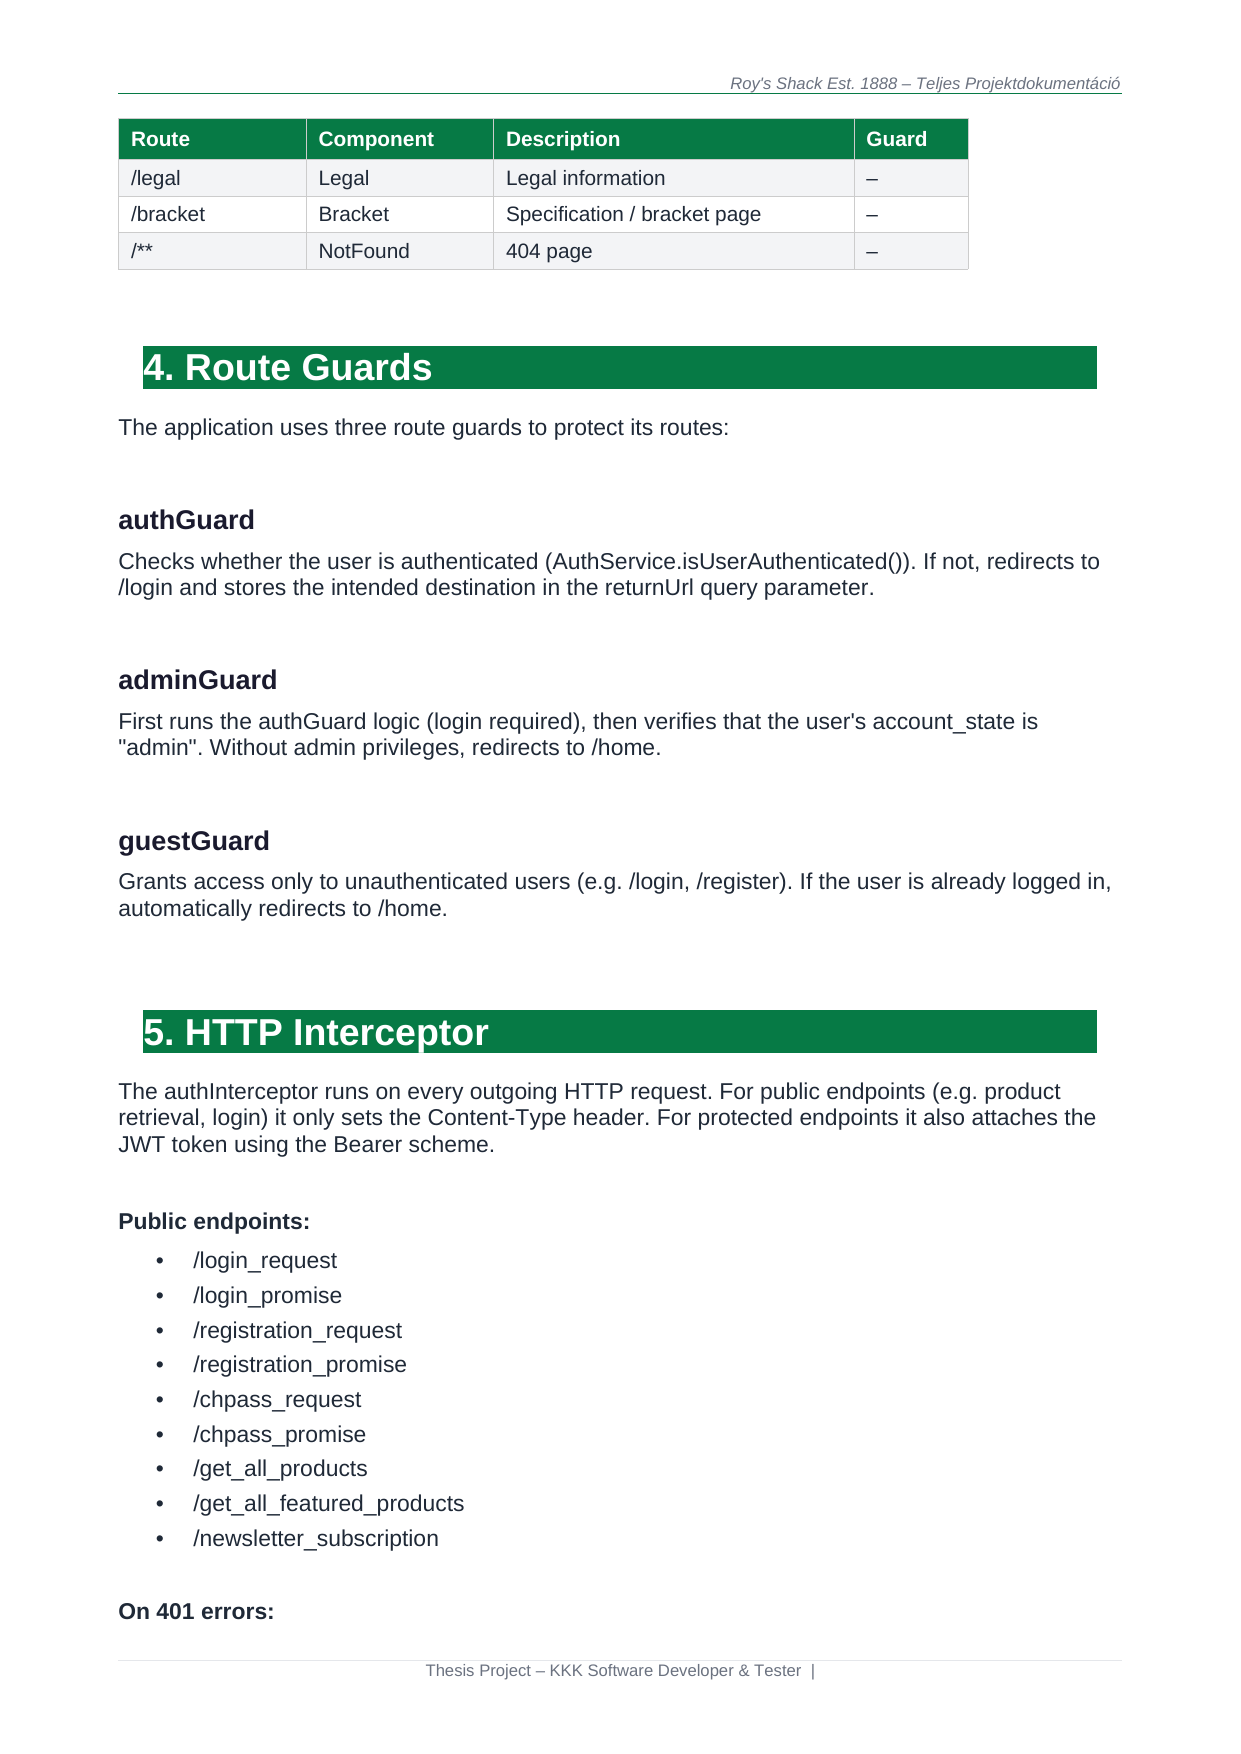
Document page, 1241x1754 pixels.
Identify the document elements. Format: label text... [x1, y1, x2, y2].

table_header Route [119, 119, 306, 159]
table_header Component [307, 119, 493, 159]
table_cell Legal [307, 160, 493, 196]
list /registration_request [156, 1317, 1122, 1343]
text The application uses three route guards to protect its routes: [118, 414, 1122, 440]
table_cell 404 page [494, 233, 854, 269]
text The authInterceptor runs on every outgoing HTTP request. For public endpoints (e.g. product retrieval, login) it only sets the Content-Type header. For protected endpoints it also attaches the JWT token using the Bearer scheme. [118, 1078, 1122, 1157]
table_cell Bracket [307, 197, 493, 232]
table_cell – [855, 160, 968, 196]
table_cell /** [119, 233, 306, 269]
list /login_promise [156, 1282, 1122, 1308]
subtitle guestGuard [118, 824, 1122, 856]
list /login_request [156, 1247, 1122, 1273]
list /chpass_request [156, 1386, 1122, 1412]
list /newsletter_subscription [156, 1525, 1122, 1551]
subtitle adminGuard [118, 664, 1122, 695]
subtitle authGuard [118, 504, 1122, 535]
table_cell – [855, 233, 968, 269]
table_header Description [494, 119, 854, 159]
text Grants access only to unauthenticated users (e.g. /login, /register). If the user is already logged in, automatically redirects to /home. [118, 868, 1122, 921]
list /registration_promise [156, 1351, 1122, 1378]
text Checks whether the user is authenticated (AuthService.isUserAuthenticated()). If not, redirects to /login and stores the intended destination in the returnUrl query parameter. [118, 548, 1122, 600]
table_cell /bracket [119, 197, 306, 232]
text On 401 errors: [118, 1598, 1122, 1624]
table_cell Legal information [494, 160, 854, 196]
text First runs the authGuard logic (login required), then verifies that the user's account_state is "admin". Without admin privileges, redirects to /home. [118, 708, 1122, 761]
subtitle 5. HTTP Interceptor [143, 1010, 1097, 1053]
subtitle 4. Route Guards [143, 346, 1097, 389]
text Public endpoints: [118, 1208, 1122, 1235]
list /chpass_promise [156, 1421, 1122, 1447]
table_cell NotFound [307, 233, 493, 269]
list /get_all_featured_products [156, 1490, 1122, 1516]
list /get_all_products [156, 1455, 1122, 1482]
table_header Guard [855, 119, 968, 159]
table_cell Specification / bracket page [494, 197, 854, 232]
table_cell /legal [119, 160, 306, 196]
table_cell – [855, 197, 968, 232]
